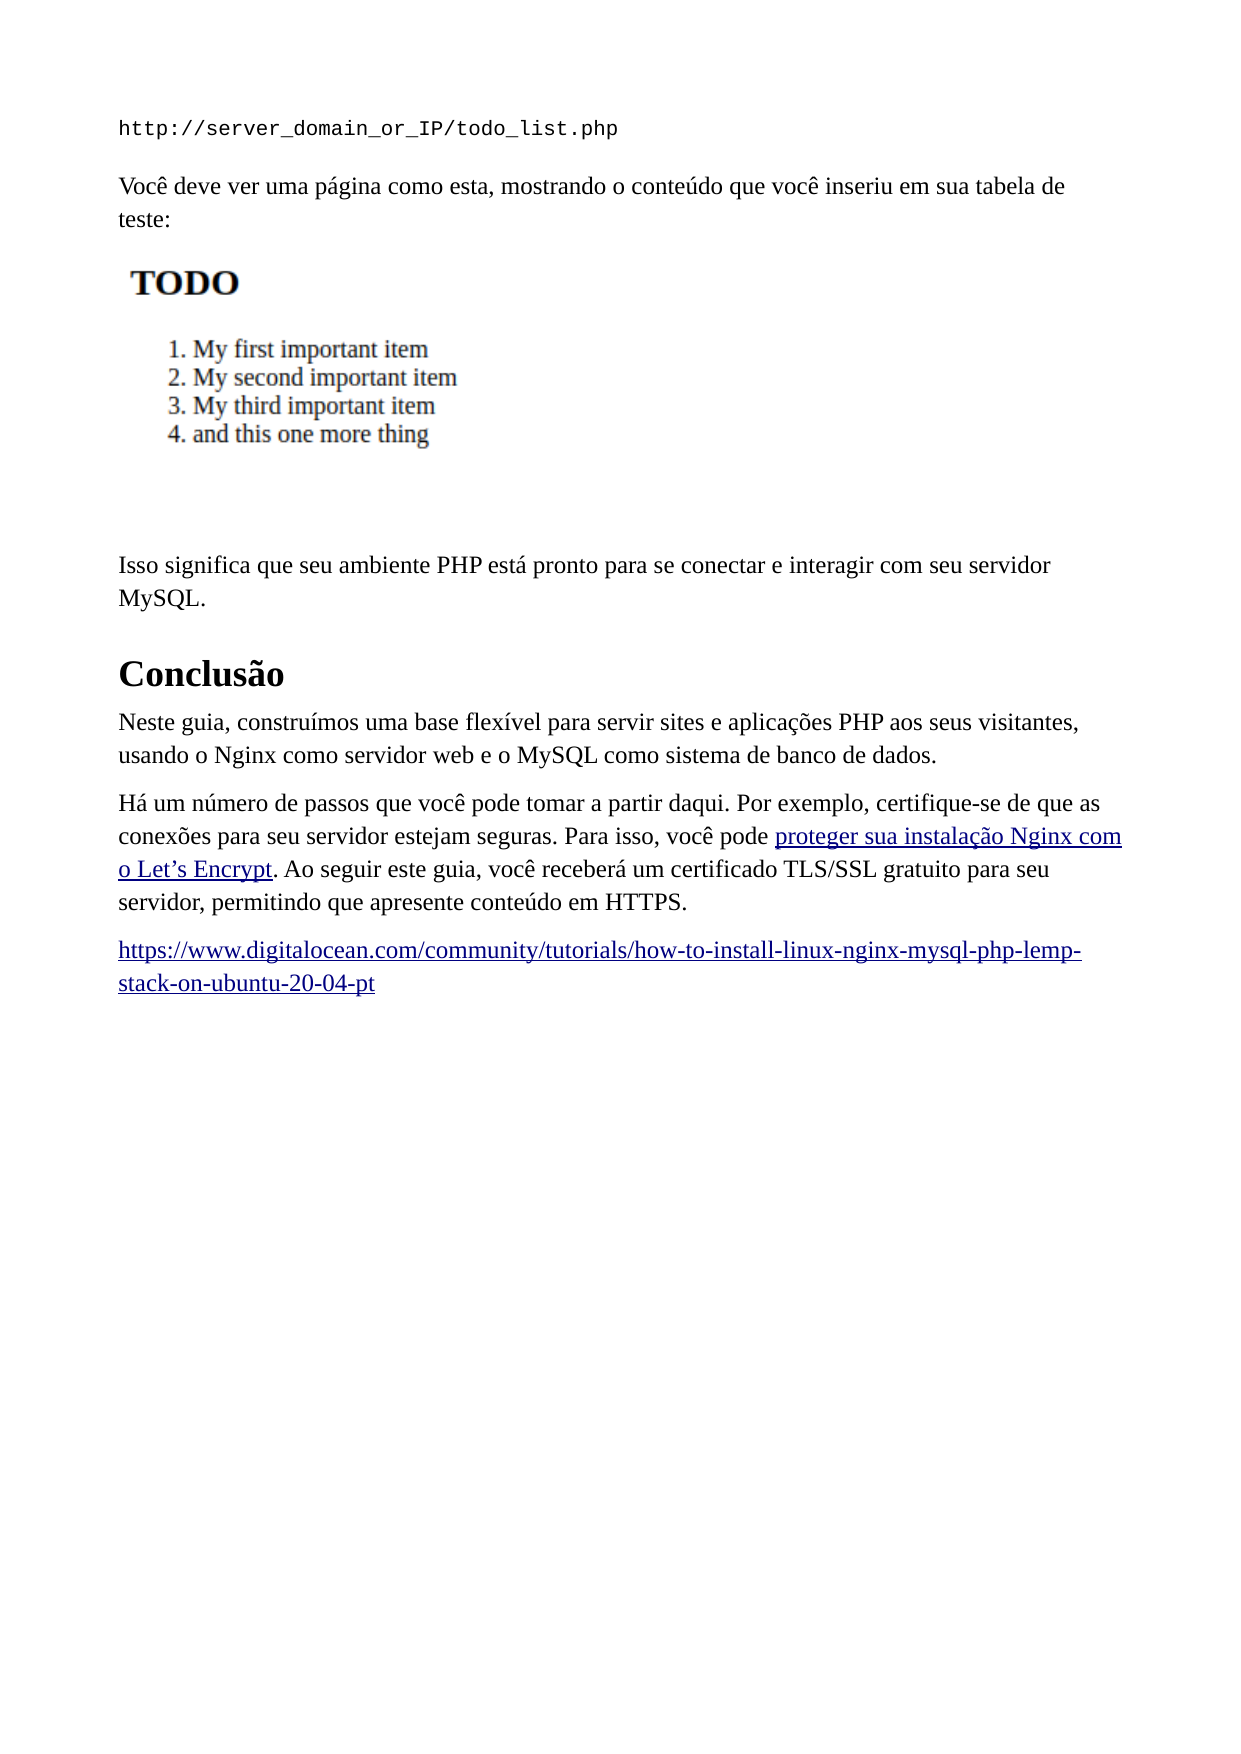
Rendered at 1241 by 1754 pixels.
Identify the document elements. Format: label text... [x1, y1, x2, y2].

picture [118, 251, 781, 532]
text Há um número de passos que você pode tomar a partir daqui. Por exemplo, certifique-se de que as conexões para seu servidor estejam seguras. Para isso, você pode proteger sua instalação Nginx com o Let’s Encrypt. Ao seguir este guia, você receberá um certificado TLS/SSL gratuito para seu servidor, permitindo que apresente conteúdo em HTTPS. [118, 788, 1122, 916]
text Você deve ver uma página como esta, mostrando o conteúdo que você inseriu em sua tabela de teste: [118, 171, 1122, 233]
text https://www.digitalocean.com/community/tutorials/how-to-install-linux-nginx-mysql-php-lemp-stack-on-ubuntu-20-04-pt [118, 935, 1122, 997]
subtitle Conclusão [118, 652, 1122, 695]
text http://server_domain_or_IP/todo_list.php [118, 118, 1122, 142]
text Isso significa que seu ambiente PHP está pronto para se conectar e interagir com seu servidor MySQL. [118, 550, 1122, 612]
text Neste guia, construímos uma base flexível para servir sites e aplicações PHP aos seus visitantes, usando o Nginx como servidor web e o MySQL como sistema de banco de dados. [118, 707, 1122, 769]
